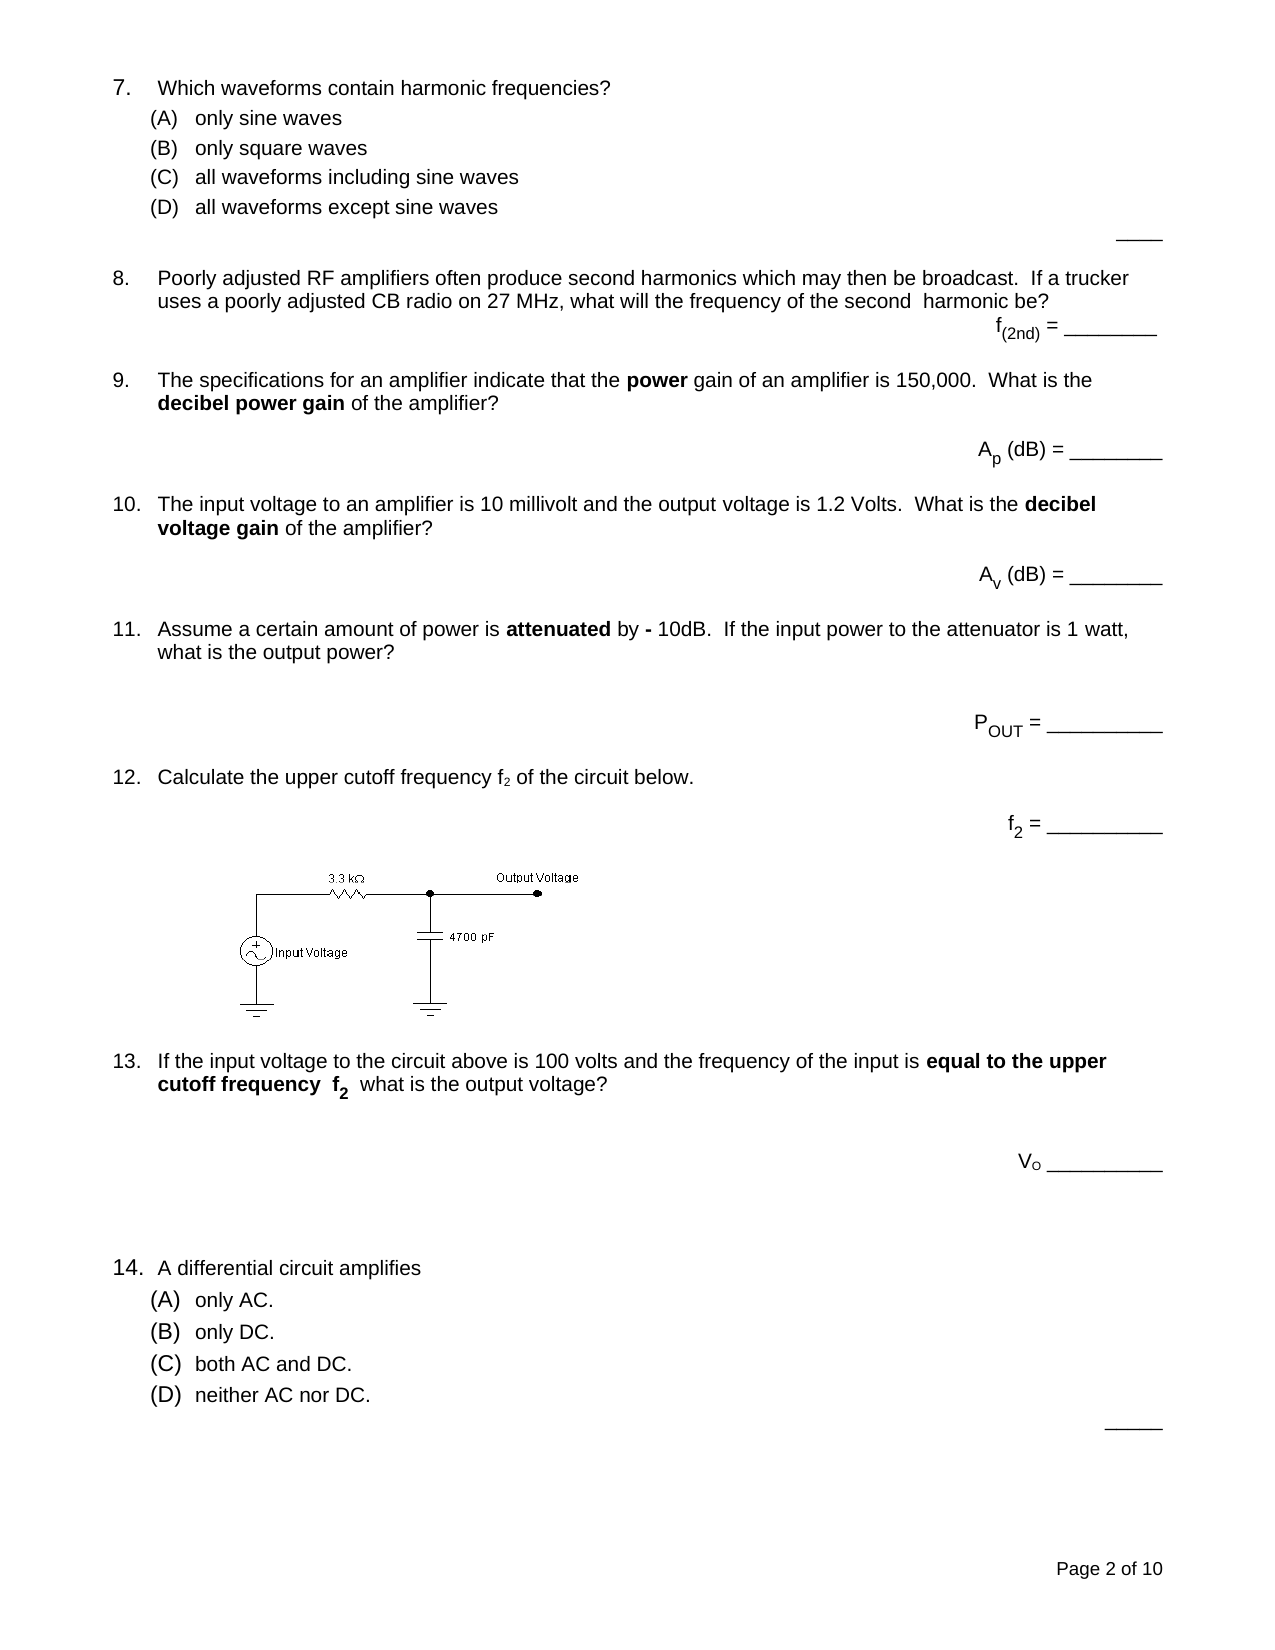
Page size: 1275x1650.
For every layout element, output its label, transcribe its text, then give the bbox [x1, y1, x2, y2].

subtitle both AC and DC. [150, 1350, 1162, 1376]
text _____ [112, 1408, 1162, 1431]
text Ap (dB) = ________ [112, 438, 1162, 468]
subtitle neither AC nor DC. [150, 1382, 1162, 1408]
subtitle A differential circuit amplifies [112, 1255, 1162, 1280]
subtitle all waveforms including sine waves [150, 166, 1162, 189]
text VO __________ [112, 1149, 1162, 1196]
subtitle only DC. [150, 1318, 1162, 1344]
subtitle Calculate the upper cutoff frequency f2 of the circuit below. [112, 766, 1162, 812]
text f(2nd) = ________ [112, 313, 1162, 343]
text POUT = __________ [112, 711, 1162, 741]
subtitle Which waveforms contain harmonic frequencies? [112, 75, 1162, 101]
text Av (dB) = ________ [112, 563, 1162, 593]
text f2 = __________ [112, 812, 1162, 842]
subtitle only sine waves [150, 107, 1162, 130]
subtitle The input voltage to an amplifier is 10 millivolt and the output voltage is 1.2 Volts. What is the decibel voltage gain of the amplifier? [112, 493, 1162, 563]
text ____ [112, 218, 1162, 242]
subtitle Assume a certain amount of power is attenuated by - 10dB. If the input power to the attenuator is 1 watt, what is the output power? [112, 618, 1162, 711]
subtitle all waveforms except sine waves [150, 195, 1162, 218]
subtitle If the input voltage to the circuit above is 100 volts and the frequency of the input is equal to the upper cutoff frequency f2 what is the output voltage? [112, 867, 1162, 1149]
subtitle The specifications for an amplifier indicate that the power gain of an amplifier is 150,000. What is the decibel power gain of the amplifier? [112, 368, 1162, 438]
subtitle Poorly adjusted RF amplifiers often produce second harmonics which may then be broadcast. If a trucker uses a poorly adjusted CB radio on 27 MHz, what will the frequency of the second harmonic be? [112, 267, 1162, 313]
subtitle only AC. [150, 1287, 1162, 1312]
subtitle only square waves [150, 136, 1162, 159]
